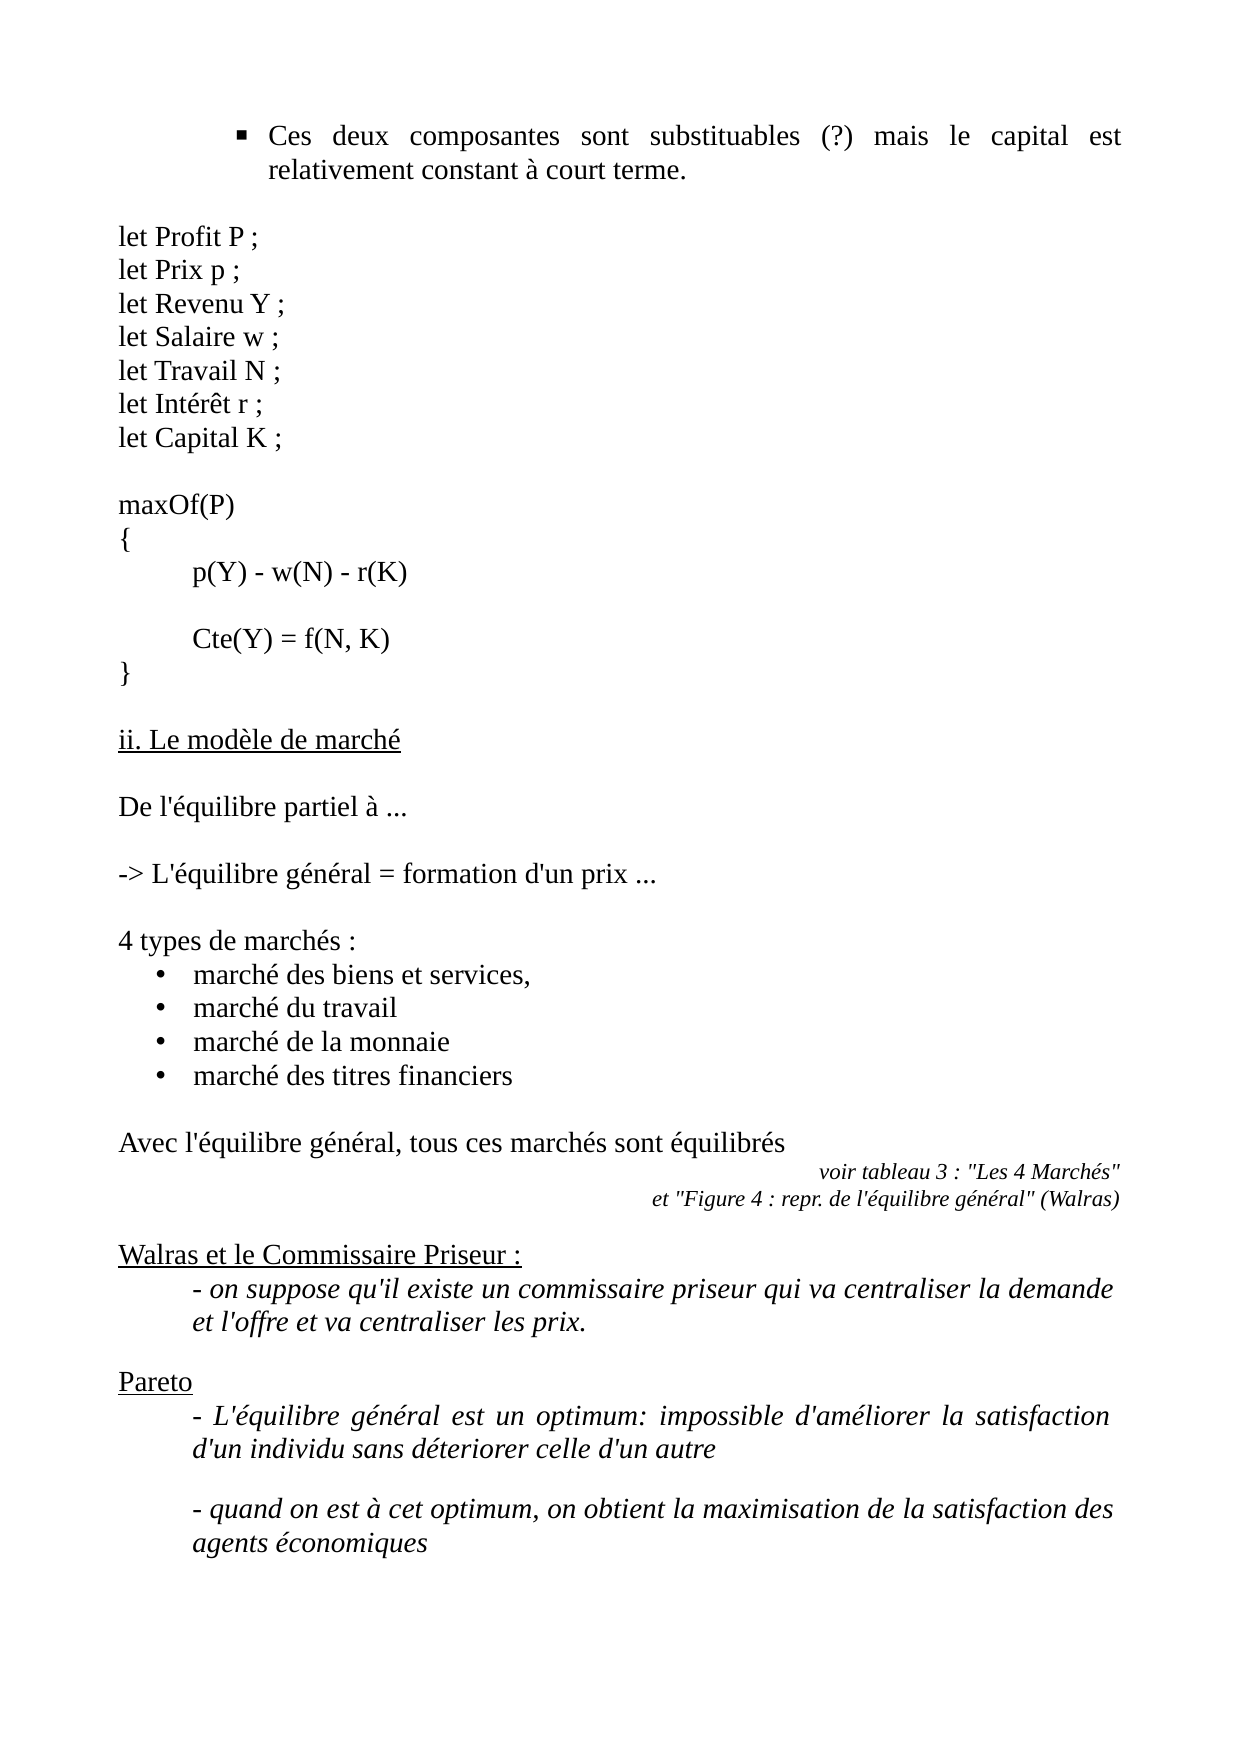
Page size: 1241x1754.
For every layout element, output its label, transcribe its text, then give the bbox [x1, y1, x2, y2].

list marché du travail [156, 990, 1122, 1024]
text p(Y) - w(N) - r(K) [118, 554, 1122, 588]
text Pareto [118, 1364, 1122, 1398]
text let Capital K ; [118, 420, 1122, 454]
text } [118, 655, 1122, 688]
text let Intérêt r ; [118, 387, 1122, 420]
text maxOf(P) [118, 487, 1122, 521]
text Walras et le Commissaire Priseur : [118, 1237, 1122, 1271]
text et "Figure 4 : repr. de l'équilibre général" (Walras) [118, 1185, 1122, 1211]
text let Travail N ; [118, 353, 1122, 387]
text - L'équilibre général est un optimum: impossible d'améliorer la satisfaction d'un individu sans déteriorer celle d'un autre [118, 1398, 1122, 1465]
text - on suppose qu'il existe un commissaire priseur qui va centraliser la demande et l'offre et va centraliser les prix. [118, 1271, 1122, 1338]
text Cte(Y) = f(N, K) [118, 621, 1122, 655]
text let Salaire w ; [118, 319, 1122, 353]
text De l'équilibre partiel à ... [118, 789, 1122, 823]
text -> L'équilibre général = formation d'un prix ... [118, 856, 1122, 890]
list Ces deux composantes sont substituables (?) mais le capital est relativement constant à court terme. [231, 118, 1122, 185]
text let Profit P ; [118, 219, 1122, 252]
list marché des titres financiers [156, 1058, 1122, 1091]
text { [118, 521, 1122, 554]
text - quand on est à cet optimum, on obtient la maximisation de la satisfaction des agents économiques [118, 1491, 1122, 1558]
text ii. Le modèle de marché [118, 722, 1122, 756]
text 4 types de marchés : [118, 923, 1122, 957]
list marché de la monnaie [156, 1024, 1122, 1058]
text let Prix p ; [118, 252, 1122, 286]
text Avec l'équilibre général, tous ces marchés sont équilibrés [118, 1125, 1122, 1158]
list marché des biens et services, [156, 957, 1122, 990]
text voir tableau 3 : "Les 4 Marchés" [118, 1158, 1122, 1185]
text let Revenu Y ; [118, 286, 1122, 319]
